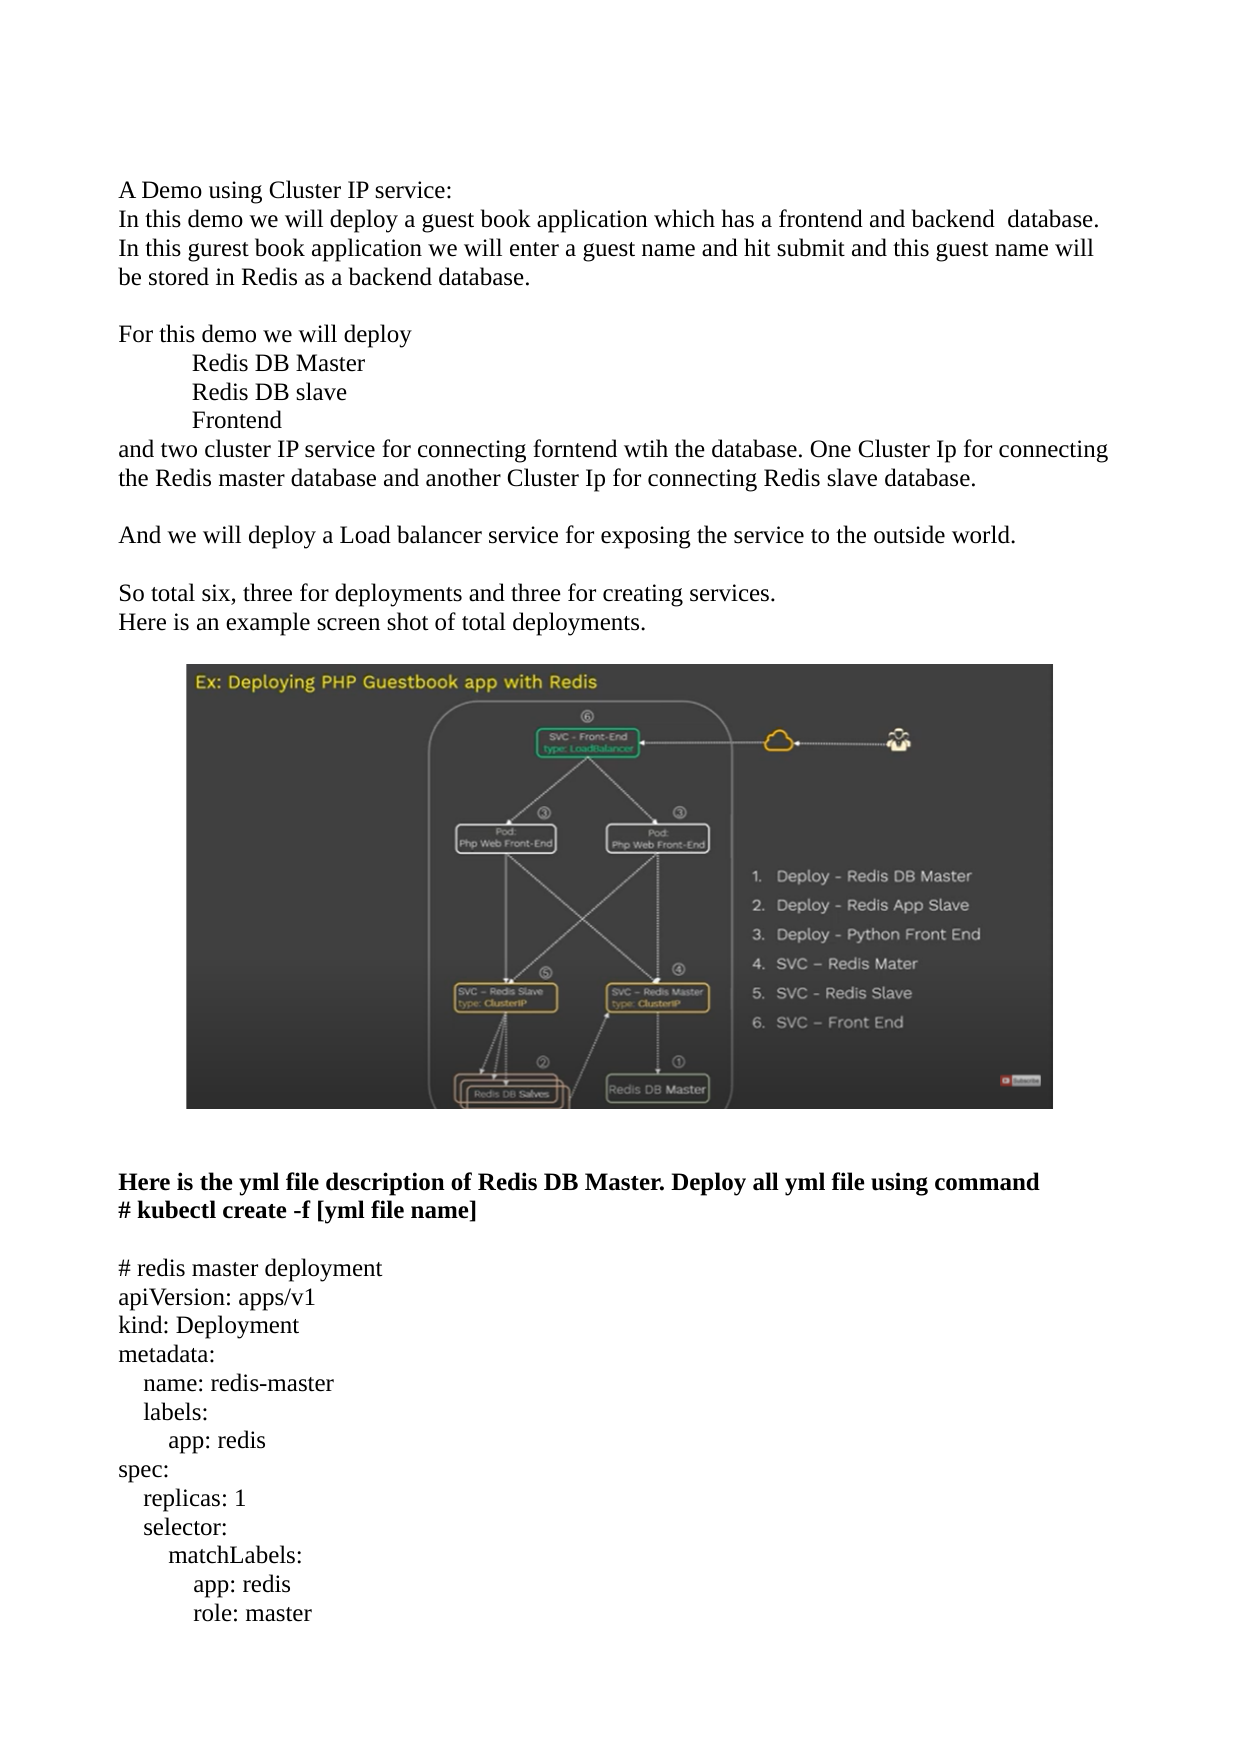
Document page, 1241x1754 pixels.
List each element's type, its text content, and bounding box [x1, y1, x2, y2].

text app: redis [118, 1569, 1122, 1598]
picture [186, 664, 1054, 1109]
text spec: [118, 1454, 1122, 1483]
text app: redis [118, 1425, 1122, 1454]
text So total six, three for deployments and three for creating services. [118, 578, 1122, 607]
text apiVersion: apps/v1 [118, 1282, 1122, 1310]
text Frontend [118, 406, 1122, 434]
text A Demo using Cluster IP service: [118, 176, 1122, 204]
text # kubectl create -f [yml file name] [118, 1195, 1122, 1224]
text name: redis-master [118, 1368, 1122, 1397]
text For this demo we will deploy [118, 319, 1122, 348]
text metadata: [118, 1339, 1122, 1368]
text And we will deploy a Load balancer service for exposing the service to the outside world. [118, 521, 1122, 549]
text labels: [118, 1397, 1122, 1425]
text selector: [118, 1512, 1122, 1540]
text and two cluster IP service for connecting forntend wtih the database. One Cluster Ip for connecting the Redis master database and another Cluster Ip for connecting Redis slave database. [118, 434, 1122, 492]
text Redis DB slave [118, 377, 1122, 406]
text role: master [118, 1598, 1122, 1627]
text In this gurest book application we will enter a guest name and hit submit and this guest name will be stored in Redis as a backend database. [118, 233, 1122, 291]
text Here is the yml file description of Redis DB Master. Deploy all yml file using command [118, 1167, 1122, 1195]
text kind: Deployment [118, 1310, 1122, 1339]
text Redis DB Master [118, 348, 1122, 377]
text In this demo we will deploy a guest book application which has a frontend and backend database. [118, 204, 1122, 233]
text matchLabels: [118, 1540, 1122, 1569]
text # redis master deployment [118, 1253, 1122, 1282]
text Here is an example screen shot of total deployments. [118, 607, 1122, 636]
text replicas: 1 [118, 1483, 1122, 1512]
